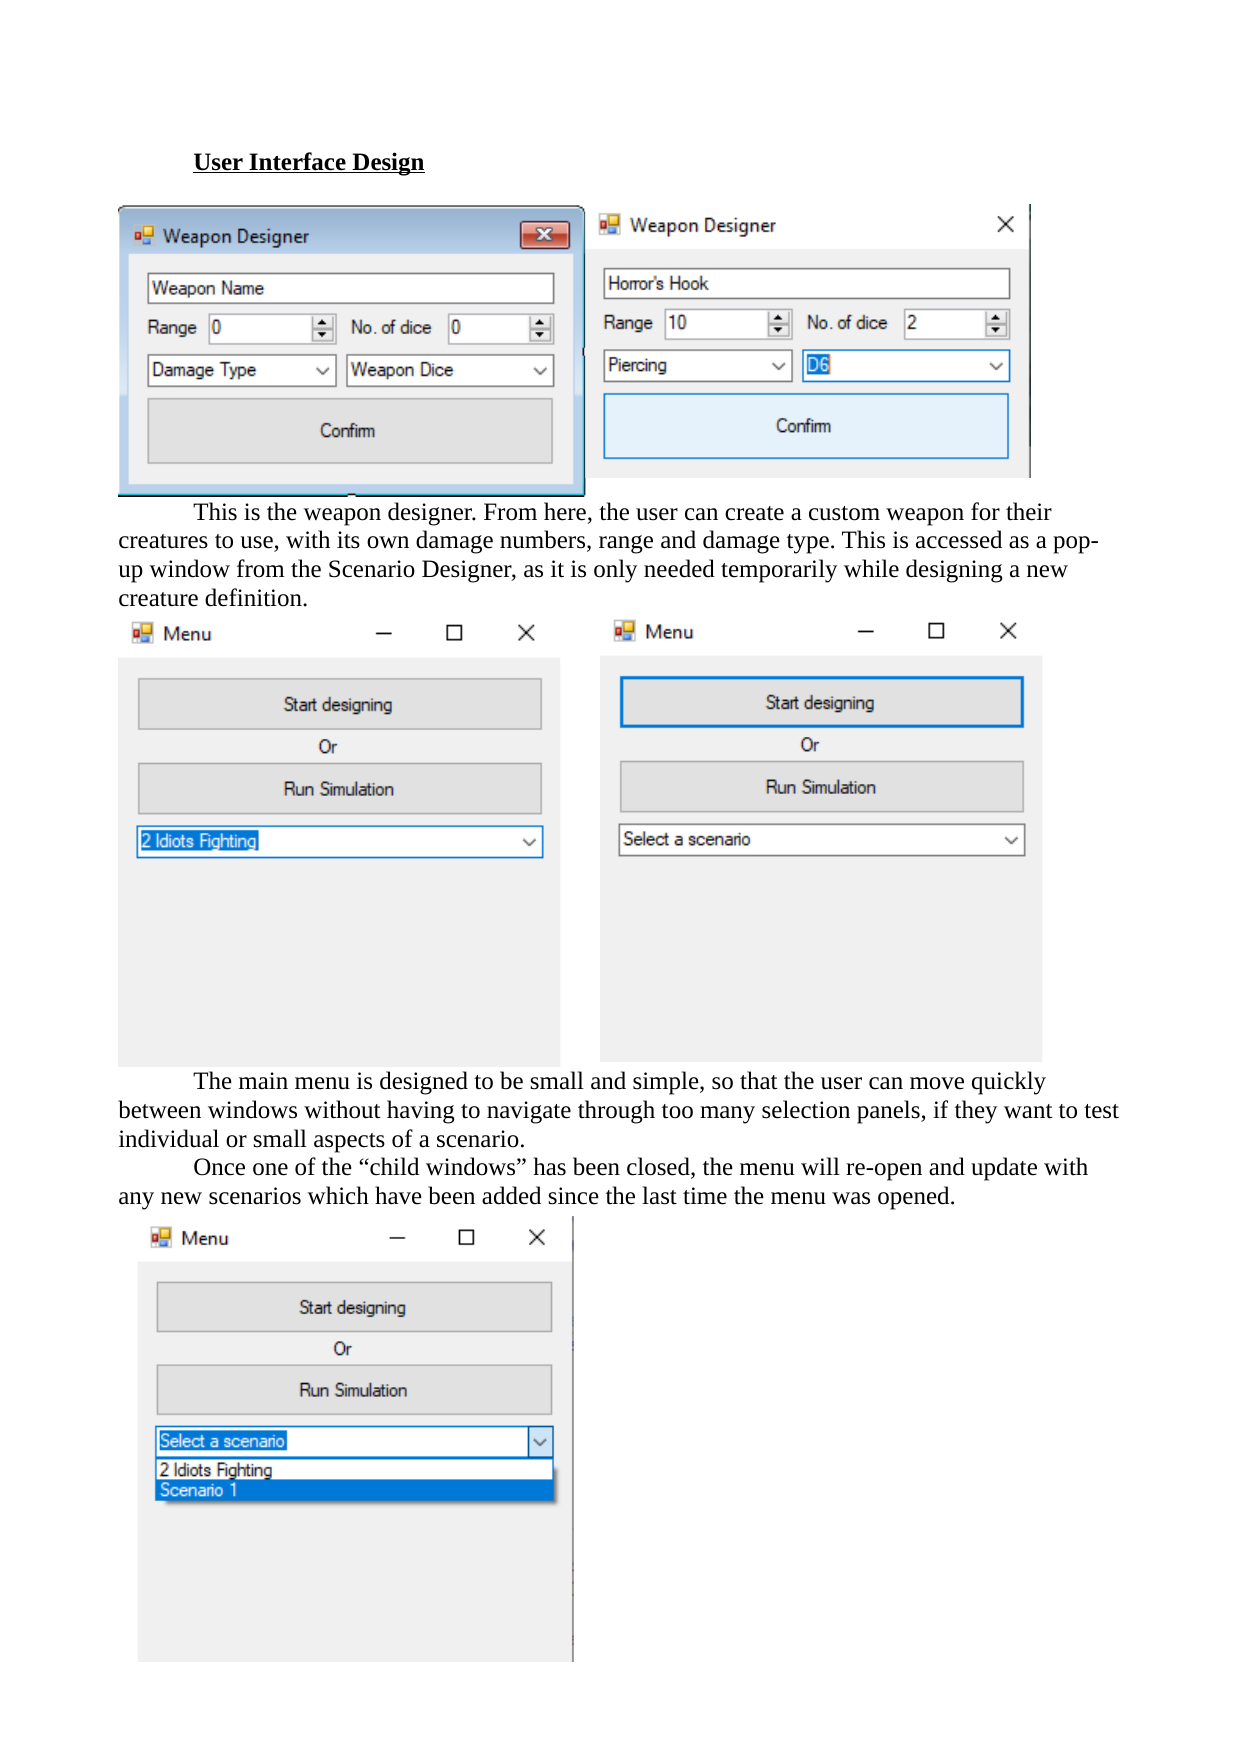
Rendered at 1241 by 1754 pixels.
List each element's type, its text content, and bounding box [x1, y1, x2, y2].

text Once one of the “child windows” has been closed, the menu will re-open and update with any new scenarios which have been added since the last time the menu was opened. [118, 1152, 1122, 1210]
text The main menu is designed to be small and simple, so that the user can move quickly between windows without having to navigate through too many selection panels, if they want to test individual or small aspects of a scenario. [118, 1066, 1122, 1152]
text This is the weapon designer. From here, the user can create a custom weapon for their creatures to use, with its own damage numbers, range and damage type. This is accessed as a pop-up window from the Scenario Designer, as it is only needed temporarily while designing a new creature definition. [118, 497, 1122, 1066]
text User Interface Design [118, 147, 1122, 176]
